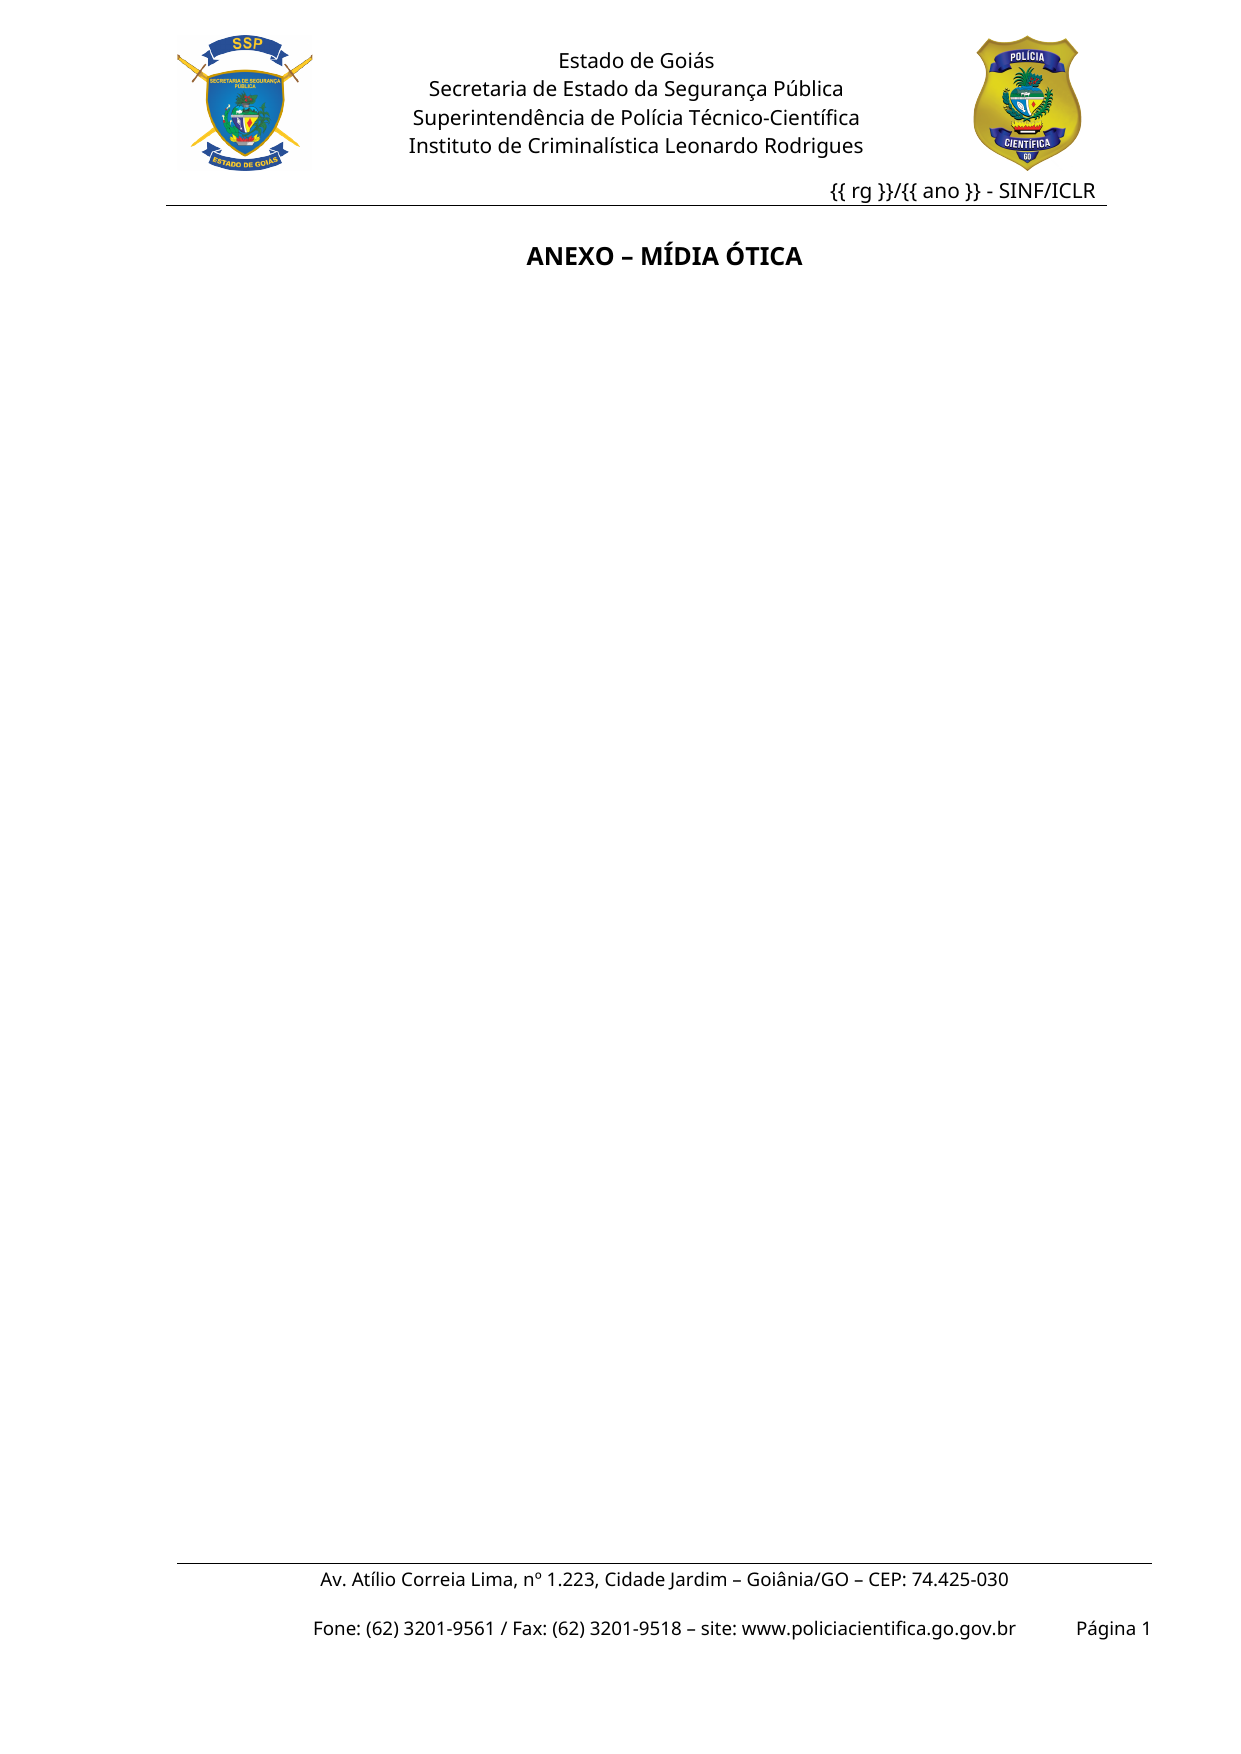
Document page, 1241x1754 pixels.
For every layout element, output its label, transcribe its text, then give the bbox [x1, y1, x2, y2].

picture [177, 35, 313, 171]
text ANEXO – MÍDIA ÓTICA [177, 238, 1152, 272]
picture [973, 35, 1082, 171]
